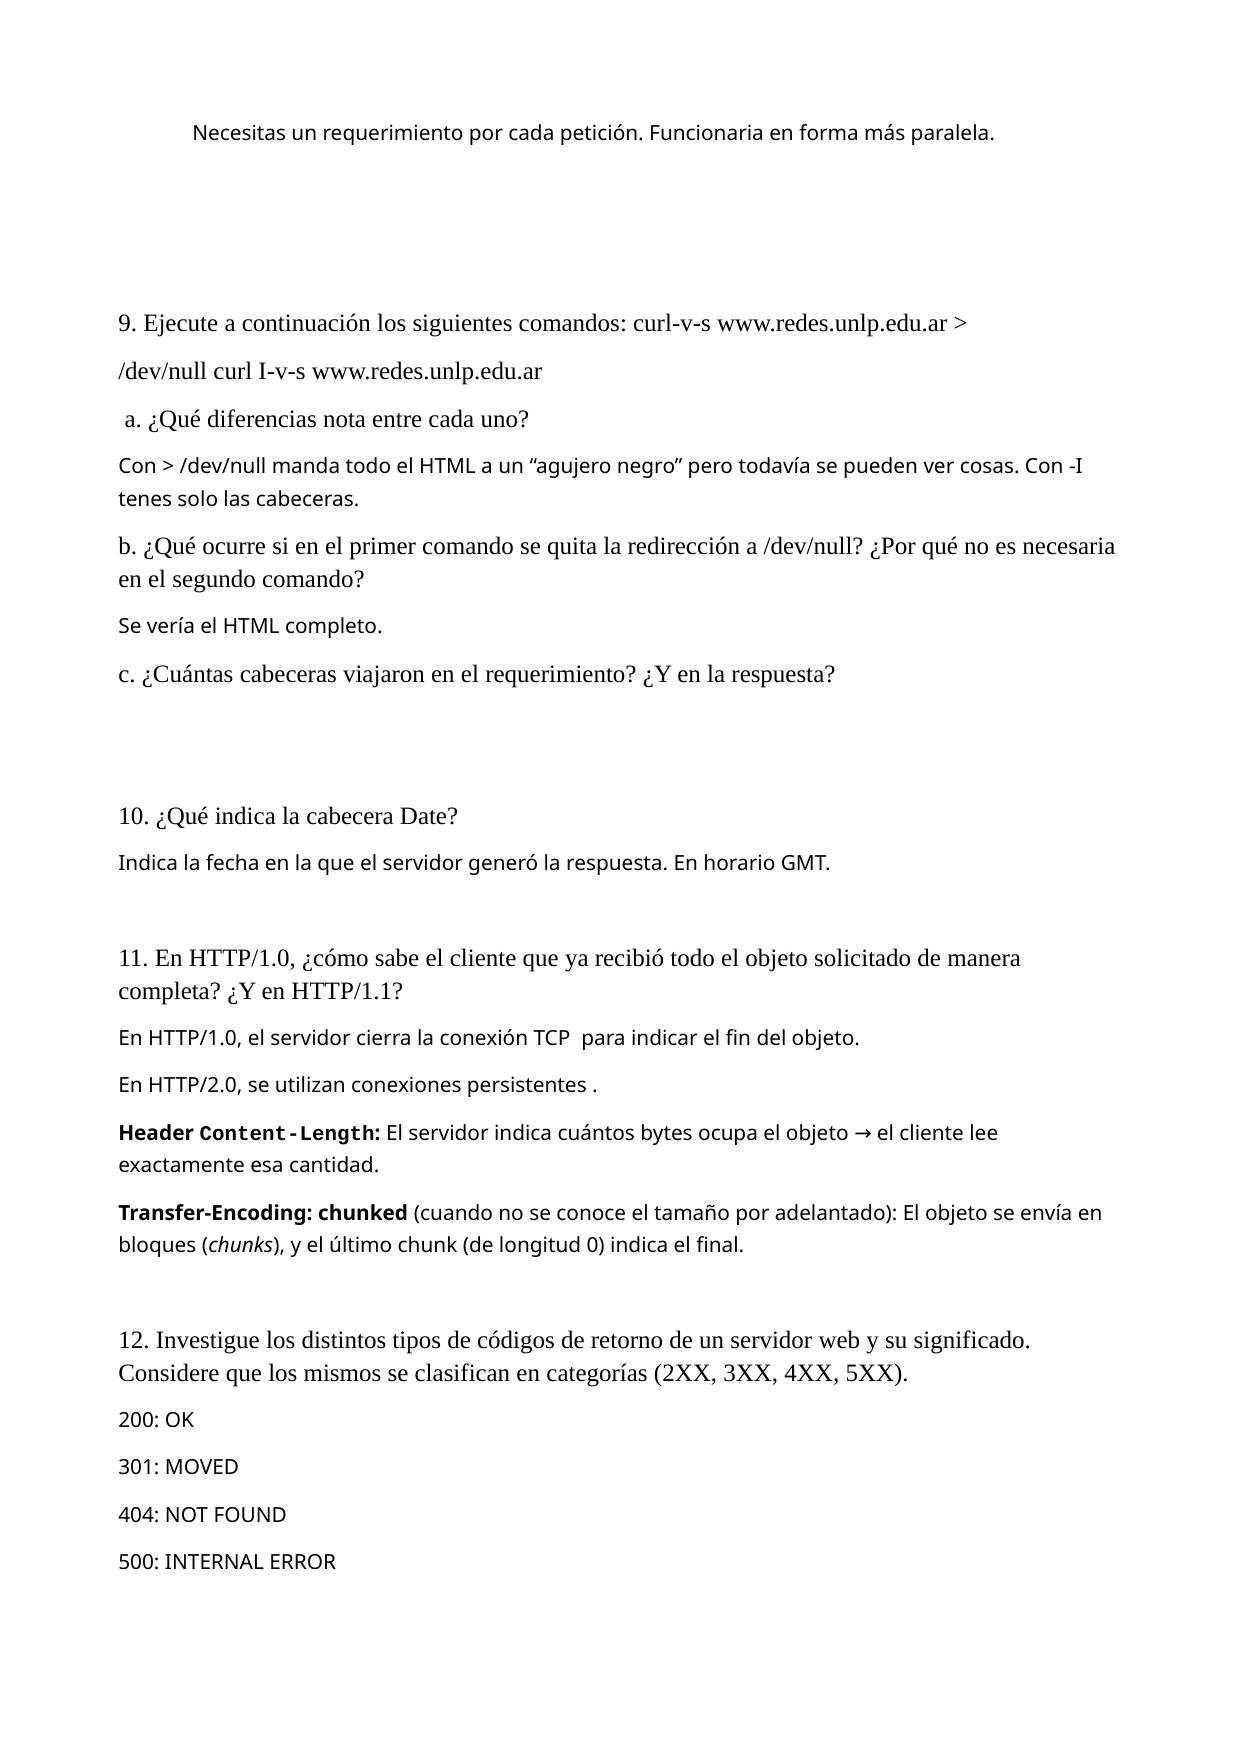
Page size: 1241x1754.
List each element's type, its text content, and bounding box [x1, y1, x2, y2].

text b. ¿Qué ocurre si en el primer comando se quita la redirección a /dev/null? ¿Por qué no es necesaria en el segundo comando? [118, 531, 1122, 593]
text 301: MOVED [118, 1452, 1122, 1481]
text Con > /dev/null manda todo el HTML a un “agujero negro” pero todavía se pueden ver cosas. Con -I tenes solo las cabeceras. [118, 451, 1122, 512]
text 12. Investigue los distintos tipos de códigos de retorno de un servidor web y su significado. Considere que los mismos se clasifican en categorías (2XX, 3XX, 4XX, 5XX). [118, 1325, 1122, 1386]
text c. ¿Cuántas cabeceras viajaron en el requerimiento? ¿Y en la respuesta? [118, 659, 1122, 688]
text Necesitas un requerimiento por cada petición. Funcionaria en forma más paralela. [118, 118, 1122, 148]
text 500: INTERNAL ERROR [118, 1547, 1122, 1575]
text 9. Ejecute a continuación los siguientes comandos: curl-v-s www.redes.unlp.edu.ar > [118, 308, 1122, 337]
text Transfer-Encoding: chunked (cuando no se conoce el tamaño por adelantado): El objeto se envía en bloques (chunks), y el último chunk (de longitud 0) indica el final. [118, 1198, 1122, 1259]
text En HTTP/2.0, se utilizan conexiones persistentes . [118, 1071, 1122, 1099]
text En HTTP/1.0, el servidor cierra la conexión TCP para indicar el fin del objeto. [118, 1023, 1122, 1052]
text Header Content-Length: El servidor indica cuántos bytes ocupa el objeto → el cliente lee exactamente esa cantidad. [118, 1118, 1122, 1179]
text Se vería el HTML completo. [118, 612, 1122, 640]
text 404: NOT FOUND [118, 1500, 1122, 1528]
text 11. En HTTP/1.0, ¿cómo sabe el cliente que ya recibió todo el objeto solicitado de manera completa? ¿Y en HTTP/1.1? [118, 943, 1122, 1004]
text 10. ¿Qué indica la cabecera Date? [118, 801, 1122, 829]
text Indica la fecha en la que el servidor generó la respuesta. En horario GMT. [118, 848, 1122, 877]
text /dev/null curl I-v-s www.redes.unlp.edu.ar [118, 356, 1122, 385]
text 200: OK [118, 1405, 1122, 1434]
text a. ¿Qué diferencias nota entre cada uno? [118, 404, 1122, 432]
